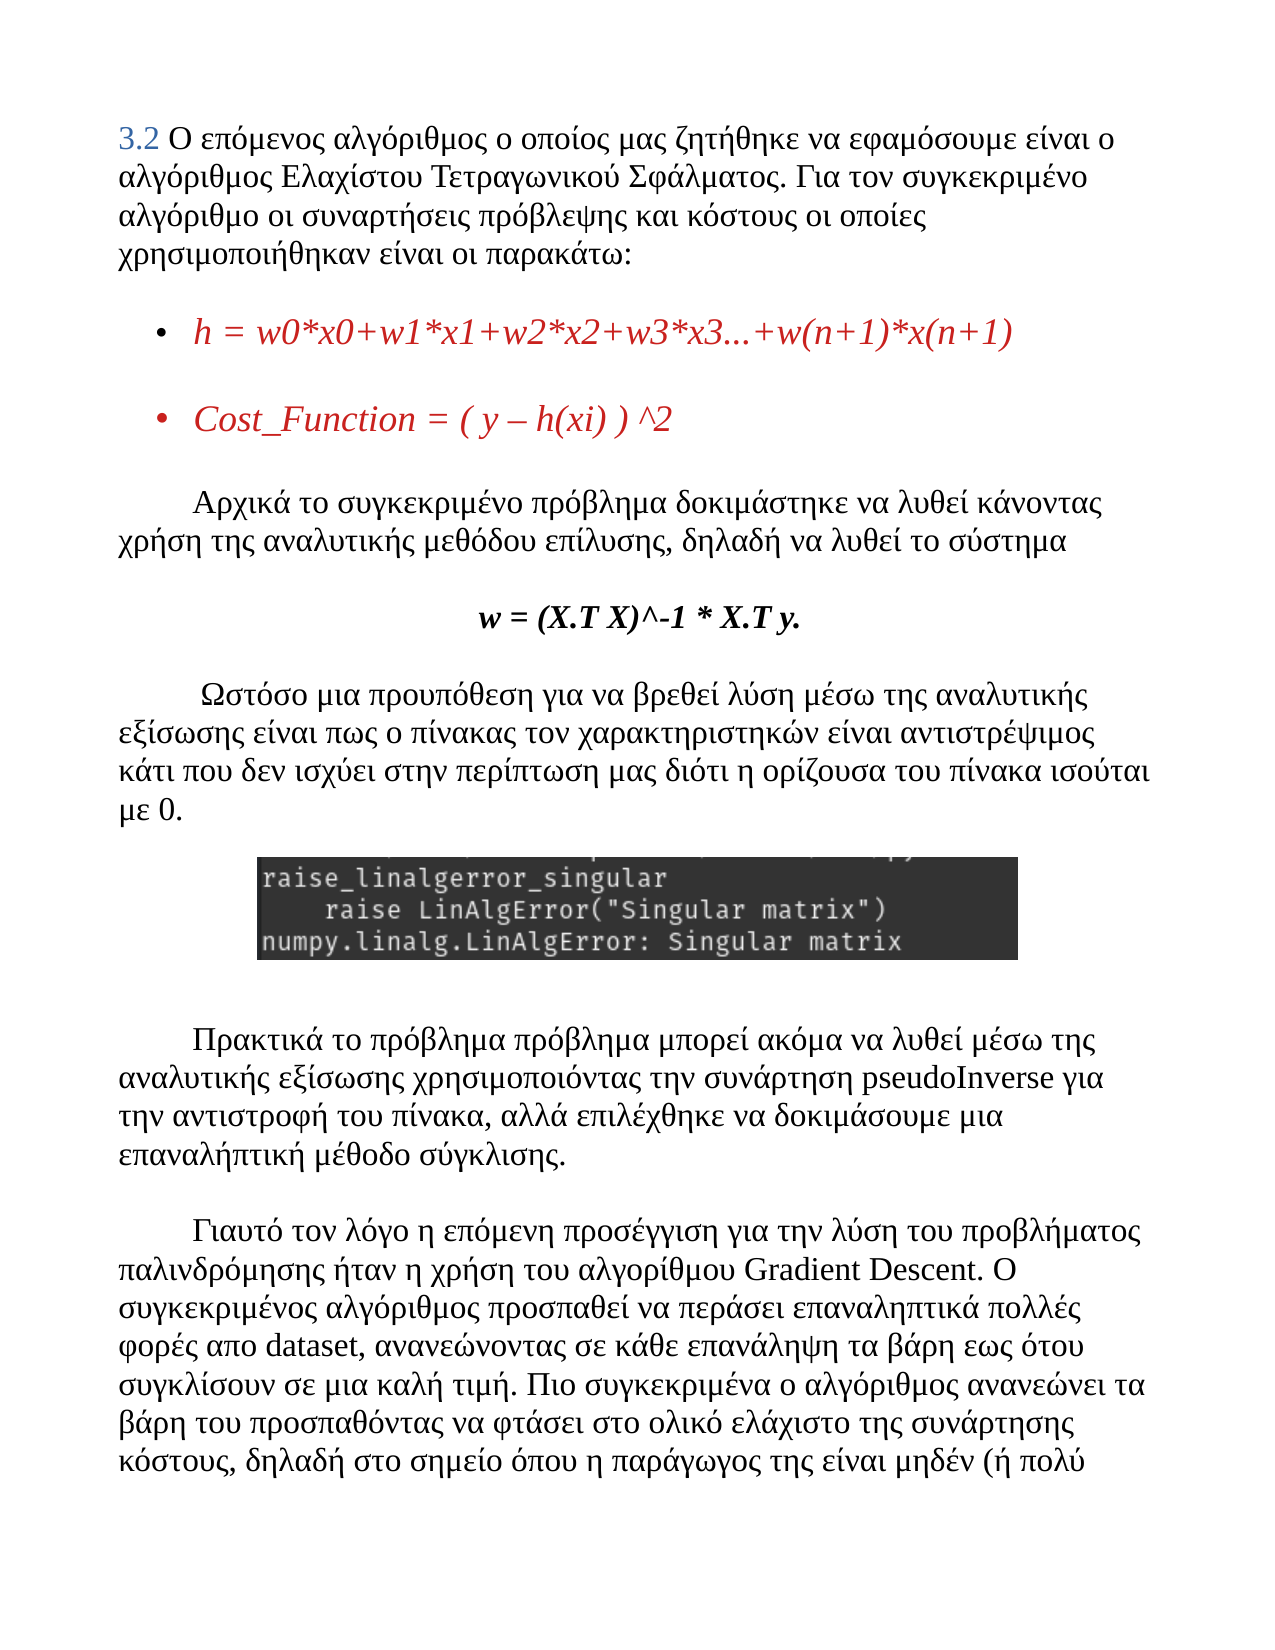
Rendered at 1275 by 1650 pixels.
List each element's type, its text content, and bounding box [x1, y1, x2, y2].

picture [257, 857, 1018, 960]
text Γιαυτό τον λόγο η επόμενη προσέγγιση για την λύση του προβλήματος παλινδρόμησης ήταν η χρήση του αλγορίθμου Gradient Descent. Ο συγκεκριμένος αλγόριθμος προσπαθεί να περάσει επαναληπτικά πολλές φορές απο dataset, ανανεώνοντας σε κάθε επανάληψη τα βάρη εως ότου συγκλίσουν σε μια καλή τιμή. Πιο συγκεκριμένα ο αλγόριθμος ανανεώνει τα βάρη του προσπαθόντας να φτάσει στο ολικό ελάχιστο της συνάρτησης κόστους, δηλαδή στο σημείο όπου η παράγωγος της είναι μηδέν (ή πολύ [118, 1211, 1157, 1479]
text 3.2 Ο επόμενος αλγόριθμος ο οποίος μας ζητήθηκε να εφαμόσουμε είναι ο αλγόριθμος Ελαχίστου Τετραγωνικού Σφάλματος. Για τον συγκεκριμένο αλγόριθμο οι συναρτήσεις πρόβλεψης και κόστους οι οποίες χρησιμοποιήθηκαν είναι οι παρακάτω: [118, 118, 1157, 271]
text Πρακτικά το πρόβλημα πρόβλημα μπορεί ακόμα να λυθεί μέσω της αναλυτικής εξίσωσης χρησιμοποιόντας την συνάρτηση pseudoInverse για την αντιστροφή του πίνακα, αλλά επιλέχθηκε να δοκιμάσουμε μια επαναλήπτική μέθοδο σύγκλισης. [118, 1019, 1157, 1172]
list h = w0*x0+w1*x1+w2*x2+w3*x3...+w(n+1)*x(n+1) [156, 310, 1157, 353]
text w = (X.T X)^-1 * X.T y. [118, 597, 1157, 636]
text Αρχικά το συγκεκριμένο πρόβλημα δοκιμάστηκε να λυθεί κάνοντας χρήση της αναλυτικής μεθόδου επίλυσης, δηλαδή να λυθεί το σύστημα [118, 482, 1157, 559]
list Cost_Function = ( y – h(xi) ) ^2 [156, 396, 1157, 439]
text Ωστόσο μια προυπόθεση για να βρεθεί λύση μέσω της αναλυτικής εξίσωσης είναι πως ο πίνακας τον χαρακτηριστηκών είναι αντιστρέψιμος κάτι που δεν ισχύει στην περίπτωση μας διότι η ορίζουσα του πίνακα ισούται με 0. [118, 674, 1157, 827]
